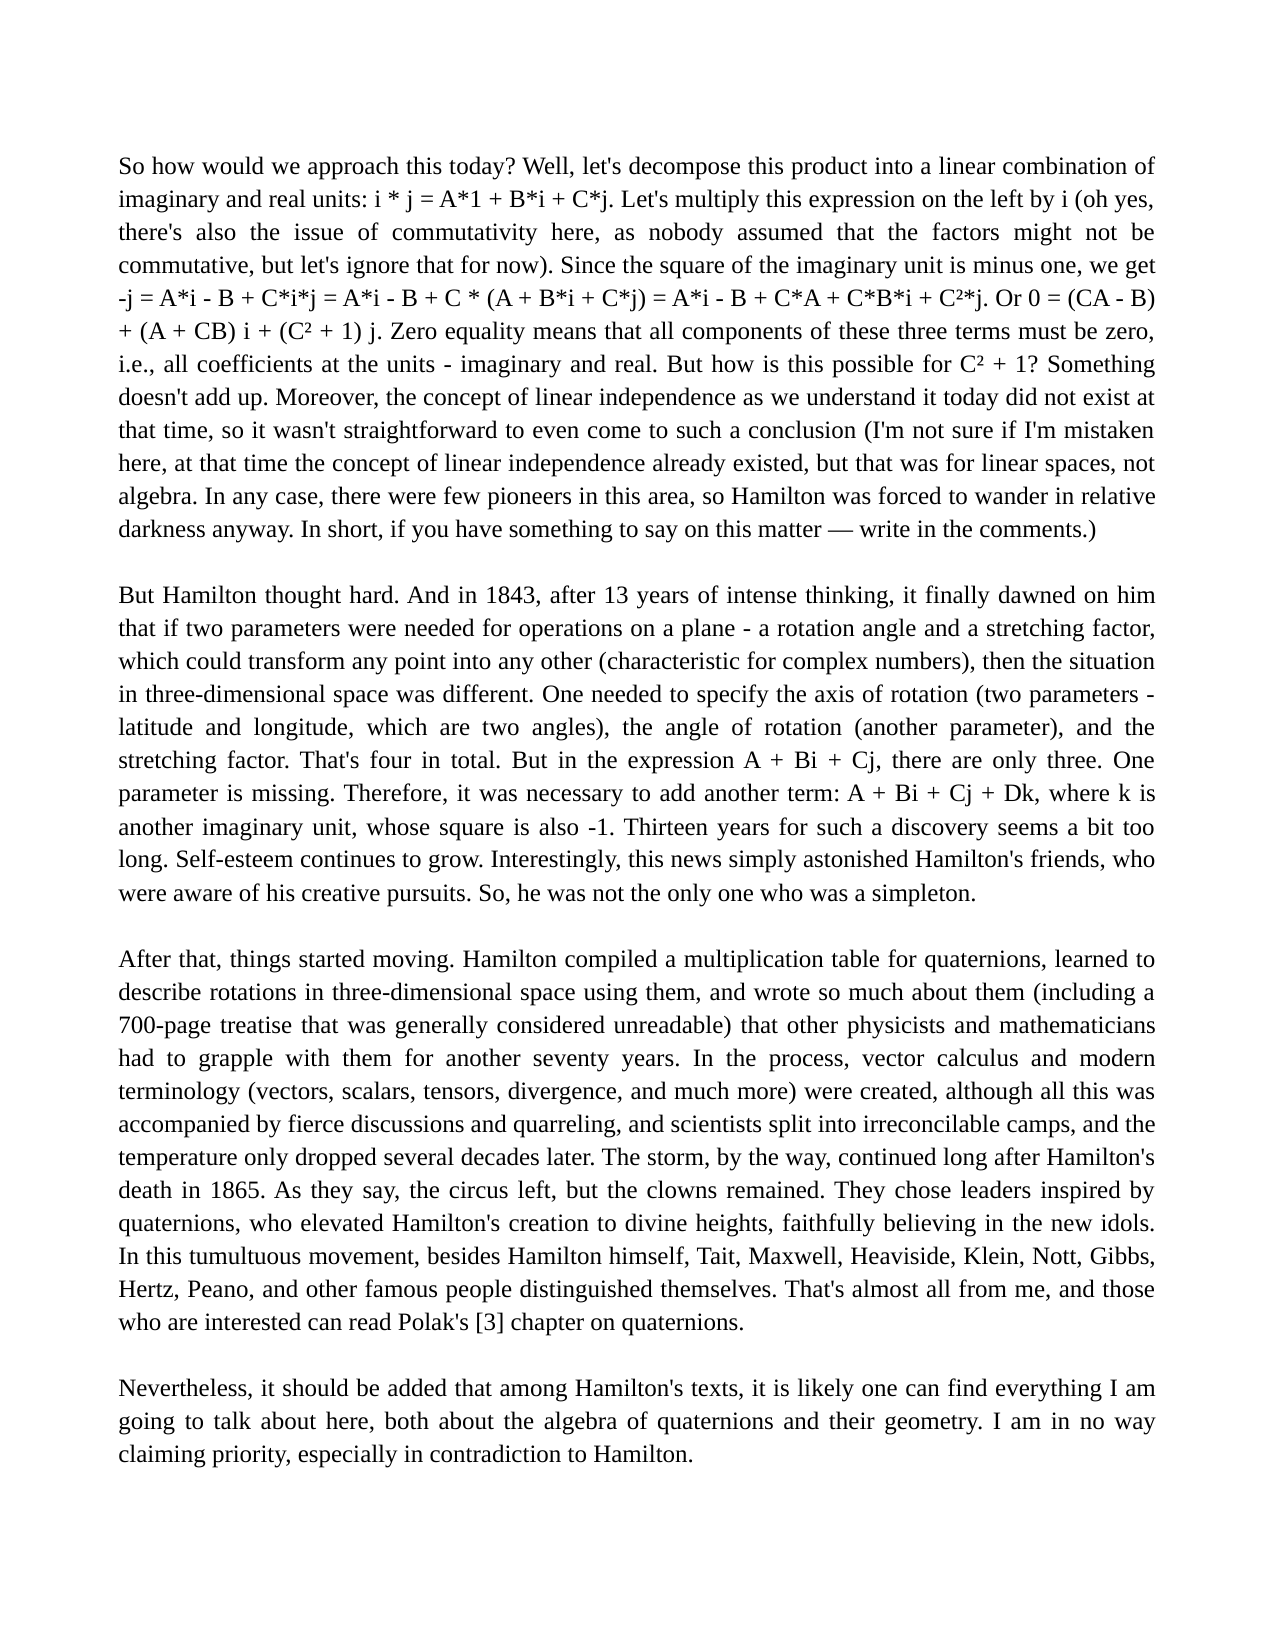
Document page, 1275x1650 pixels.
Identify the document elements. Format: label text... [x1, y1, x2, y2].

text Nevertheless, it should be added that among Hamilton's texts, it is likely one can find everything I am going to talk about here, both about the algebra of quaternions and their geometry. I am in no way claiming priority, especially in contradiction to Hamilton. [118, 1373, 1157, 1468]
text After that, things started moving. Hamilton compiled a multiplication table for quaternions, learned to describe rotations in three-dimensional space using them, and wrote so much about them (including a 700-page treatise that was generally considered unreadable) that other physicists and mathematicians had to grapple with them for another seventy years. In the process, vector calculus and modern terminology (vectors, scalars, tensors, divergence, and much more) were created, although all this was accompanied by fierce discussions and quarreling, and scientists split into irreconcilable camps, and the temperature only dropped several decades later. The storm, by the way, continued long after Hamilton's death in 1865. As they say, the circus left, but the clowns remained. They chose leaders inspired by quaternions, who elevated Hamilton's creation to divine heights, faithfully believing in the new idols. In this tumultuous movement, besides Hamilton himself, Tait, Maxwell, Heaviside, Klein, Nott, Gibbs, Hertz, Peano, and other famous people distinguished themselves. That's almost all from me, and those who are interested can read Polak's [3] chapter on quaternions. [118, 944, 1157, 1336]
text So how would we approach this today? Well, let's decompose this product into a linear combination of imaginary and real units: i * j = A*1 + B*i + C*j. Let's multiply this expression on the left by i (oh yes, there's also the issue of commutativity here, as nobody assumed that the factors might not be commutative, but let's ignore that for now). Since the square of the imaginary unit is minus one, we get -j = A*i - B + C*i*j = A*i - B + C * (A + B*i + C*j) = A*i - B + C*A + C*B*i + C²*j. Or 0 = (CA - B) + (A + CB) i + (C² + 1) j. Zero equality means that all components of these three terms must be zero, i.e., all coefficients at the units - imaginary and real. But how is this possible for C² + 1? Something doesn't add up. Moreover, the concept of linear independence as we understand it today did not exist at that time, so it wasn't straightforward to even come to such a conclusion (I'm not sure if I'm mistaken here, at that time the concept of linear independence already existed, but that was for linear spaces, not algebra. In any case, there were few pioneers in this area, so Hamilton was forced to wander in relative darkness anyway. In short, if you have something to say on this matter — write in the comments.) [118, 118, 1157, 543]
text But Hamilton thought hard. And in 1843, after 13 years of intense thinking, it finally dawned on him that if two parameters were needed for operations on a plane - a rotation angle and a stretching factor, which could transform any point into any other (characteristic for complex numbers), then the situation in three-dimensional space was different. One needed to specify the axis of rotation (two parameters - latitude and longitude, which are two angles), the angle of rotation (another parameter), and the stretching factor. That's four in total. But in the expression A + Bi + Cj, there are only three. One parameter is missing. Therefore, it was necessary to add another term: A + Bi + Cj + Dk, where k is another imaginary unit, whose square is also -1. Thirteen years for such a discovery seems a bit too long. Self-esteem continues to grow. Interestingly, this news simply astonished Hamilton's friends, who were aware of his creative pursuits. So, he was not the only one who was a simpleton. [118, 547, 1157, 906]
